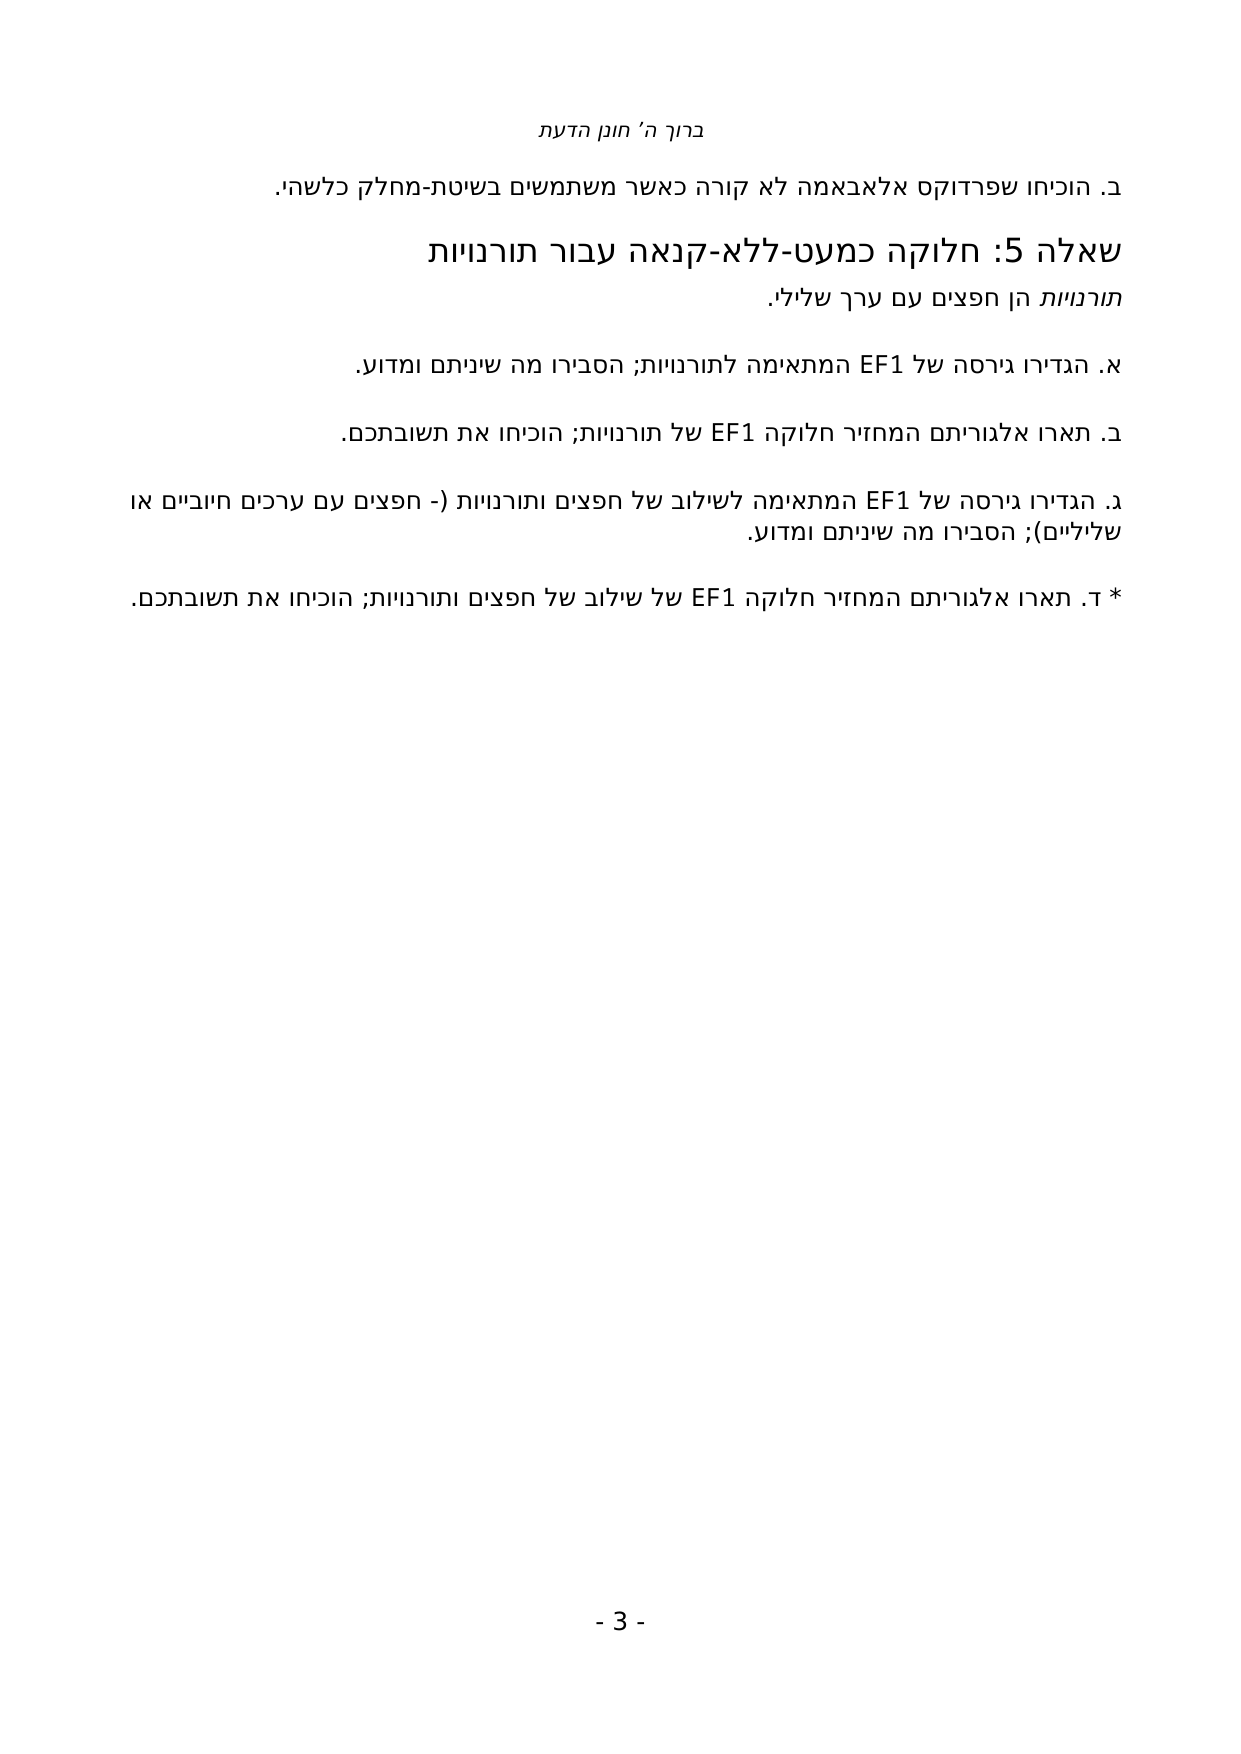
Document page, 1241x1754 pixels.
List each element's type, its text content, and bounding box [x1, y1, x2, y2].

text א. הגדירו גירסה של EF1 המתאימה לתורנויות; הסבירו מה שיניתם ומדוע. [118, 346, 1122, 381]
text ב. הוכיחו שפרדוקס אלאבאמה לא קורה כאשר משתמשים בשיטת-מחלק כלשהי. [118, 172, 1122, 201]
text ב. תארו אלגוריתם המחזיר חלוקה EF1 של תורנויות; הוכיחו את תשובתכם. [118, 414, 1122, 449]
text ג. הגדירו גירסה של EF1 המתאימה לשילוב של חפצים ותורנויות (- חפצים עם ערכים חיוביים או שליליים); הסבירו מה שיניתם ומדוע. [118, 483, 1122, 546]
text * ד. תארו אלגוריתם המחזיר חלוקה EF1 של שילוב של חפצים ותורנויות; הוכיחו את תשובתכם. [118, 580, 1122, 614]
subtitle שאלה 5: חלוקה כמעט-ללא-קנאה עבור תורנויות [118, 232, 1122, 271]
text תורנויות הן חפצים עם ערך שלילי. [118, 283, 1122, 312]
